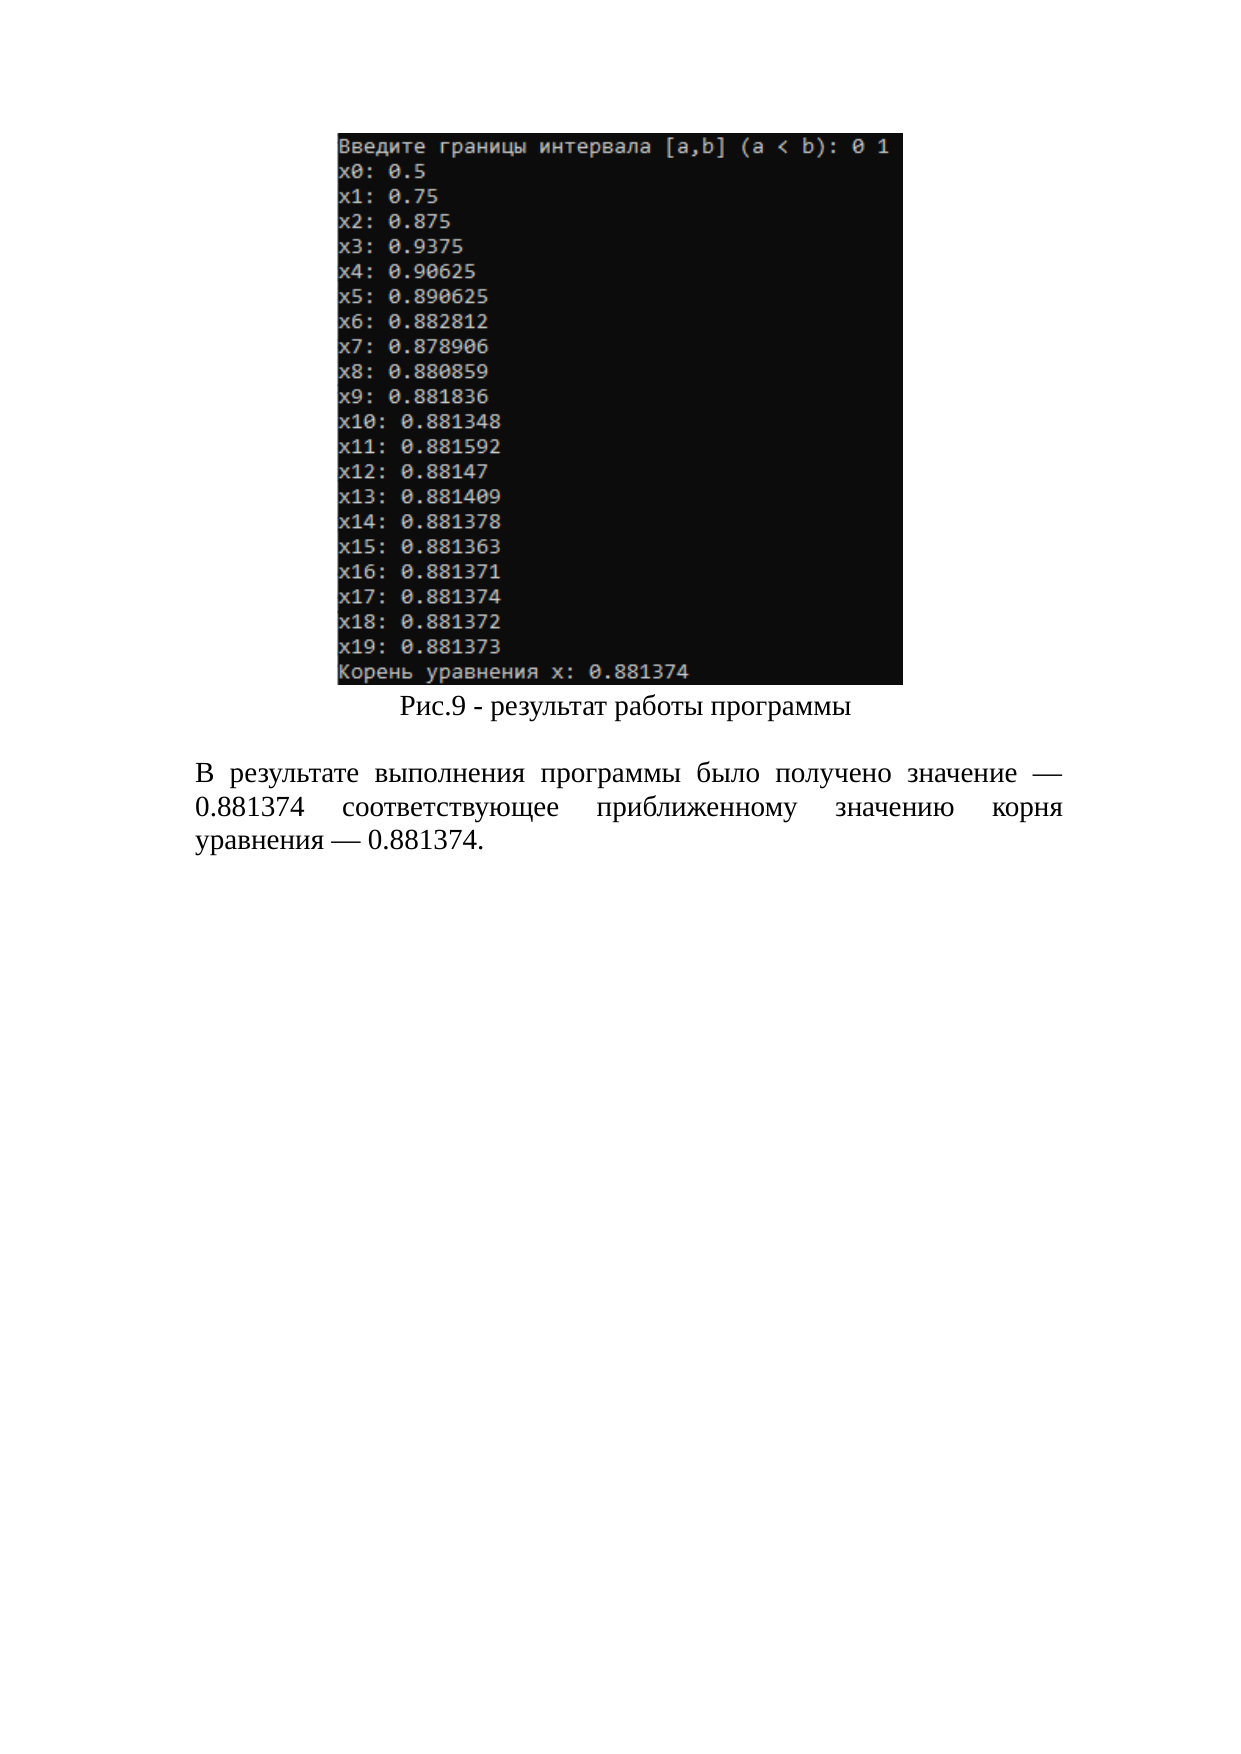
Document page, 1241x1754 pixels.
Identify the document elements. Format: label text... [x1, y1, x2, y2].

text В результате выполнения программы было получено значение — 0.881374 соответствующее приближенному значению корня уравнения — 0.881374. [195, 755, 1063, 856]
text Рис.9 - результат работы программы [195, 688, 1063, 722]
picture [337, 133, 903, 685]
